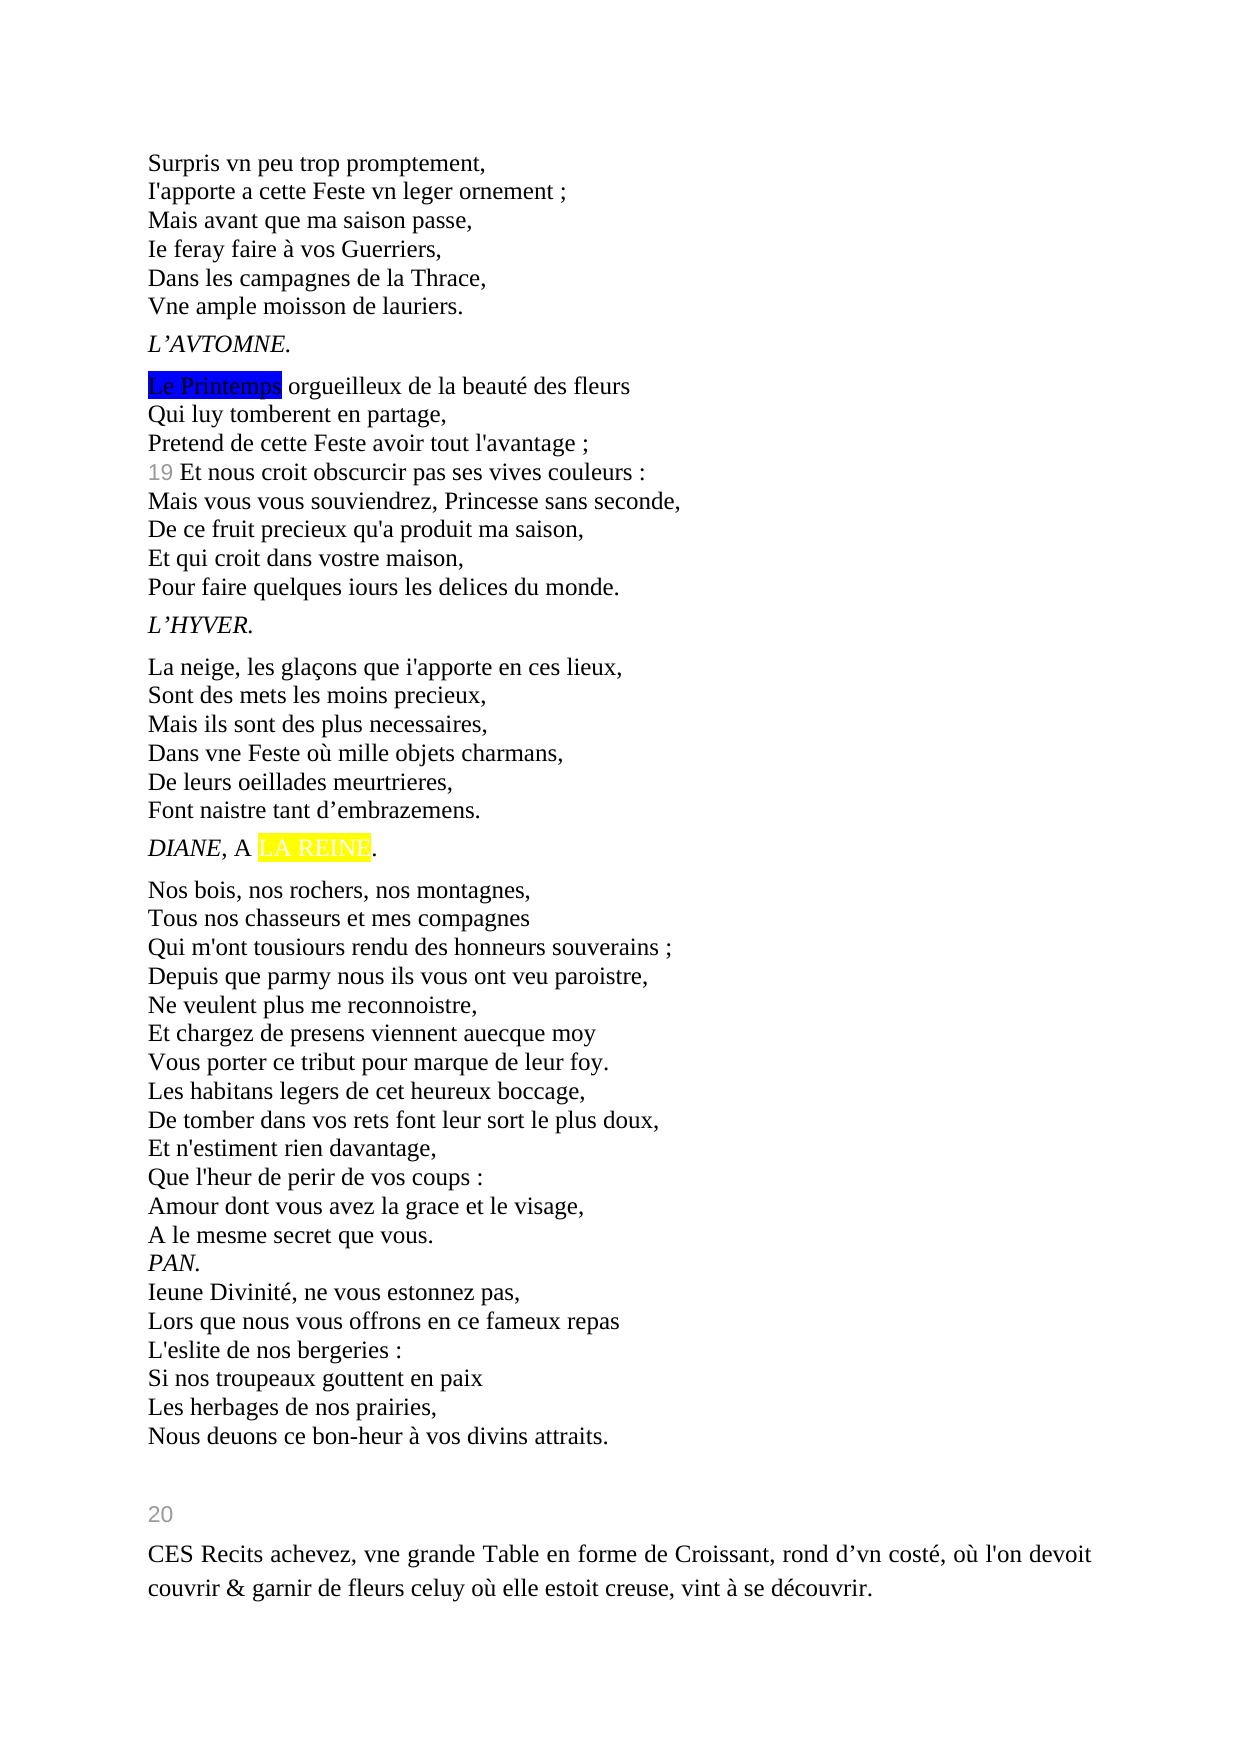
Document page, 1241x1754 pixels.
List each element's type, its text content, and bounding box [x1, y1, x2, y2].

text DIANE, A LA REINE. [371, 833, 1093, 862]
text Nos bois, nos rochers, nos montagnes, Tous nos chasseurs et mes compagnes Qui m'ont tousiours rendu des honneurs souverains ; Depuis que parmy nous ils vous ont veu paroistre, Ne veulent plus me reconnoistre, Et chargez de presens viennent auecque moy Vous porter ce tribut pour marque de leur foy. Les habitans legers de cet heureux boccage, De tomber dans vos rets font leur sort le plus doux, Et n'estiment rien davantage, Que l'heur de perir de vos coups : Amour dont vous avez la grace et le visage, A le mesme secret que vous. [148, 875, 1093, 1248]
text Ieune Divinité, ne vous estonnez pas, Lors que nous vous offrons en ce fameux repas L'eslite de nos bergeries : Si nos troupeaux gouttent en paix Les herbages de nos prairies, Nous deuons ce bon-heur à vos divins attraits. [148, 1277, 1093, 1450]
text La neige, les glaçons que i'apporte en ces lieux, Sont des mets les moins precieux, Mais ils sont des plus necessaires, Dans vne Feste où mille objets charmans, De leurs oeillades meurtrieres, Font naistre tant d’embrazemens. [148, 652, 1093, 824]
text Le Printemps orgueilleux de la beauté des fleurs Qui luy tomberent en partage, Pretend de cette Feste avoir tout l'avantage ; 19 Et nous croit obscurcir pas ses vives couleurs : Mais vous vous souviendrez, Princesse sans seconde, De ce fruit precieux qu'a produit ma saison, Et qui croit dans vostre maison, Pour faire quelques iours les delices du monde. [148, 371, 1093, 601]
text L’AVTOMNE. [148, 329, 1093, 358]
text PAN. [148, 1248, 1093, 1277]
text DIANE, A LA REINE. [148, 833, 258, 862]
text Surpris vn peu trop promptement, I'apporte a cette Feste vn leger ornement ; Mais avant que ma saison passe, Ie feray faire à vos Guerriers, Dans les campagnes de la Thrace, Vne ample moisson de lauriers. [148, 148, 1093, 320]
text CES Recits achevez, vne grande Table en forme de Croissant, rond d’vn costé, où l'on devoit couvrir & garnir de fleurs celuy où elle estoit creuse, vint à se découvrir. [148, 1539, 1093, 1601]
text L’HYVER. [148, 610, 1093, 638]
text 20 [173, 1501, 1093, 1527]
